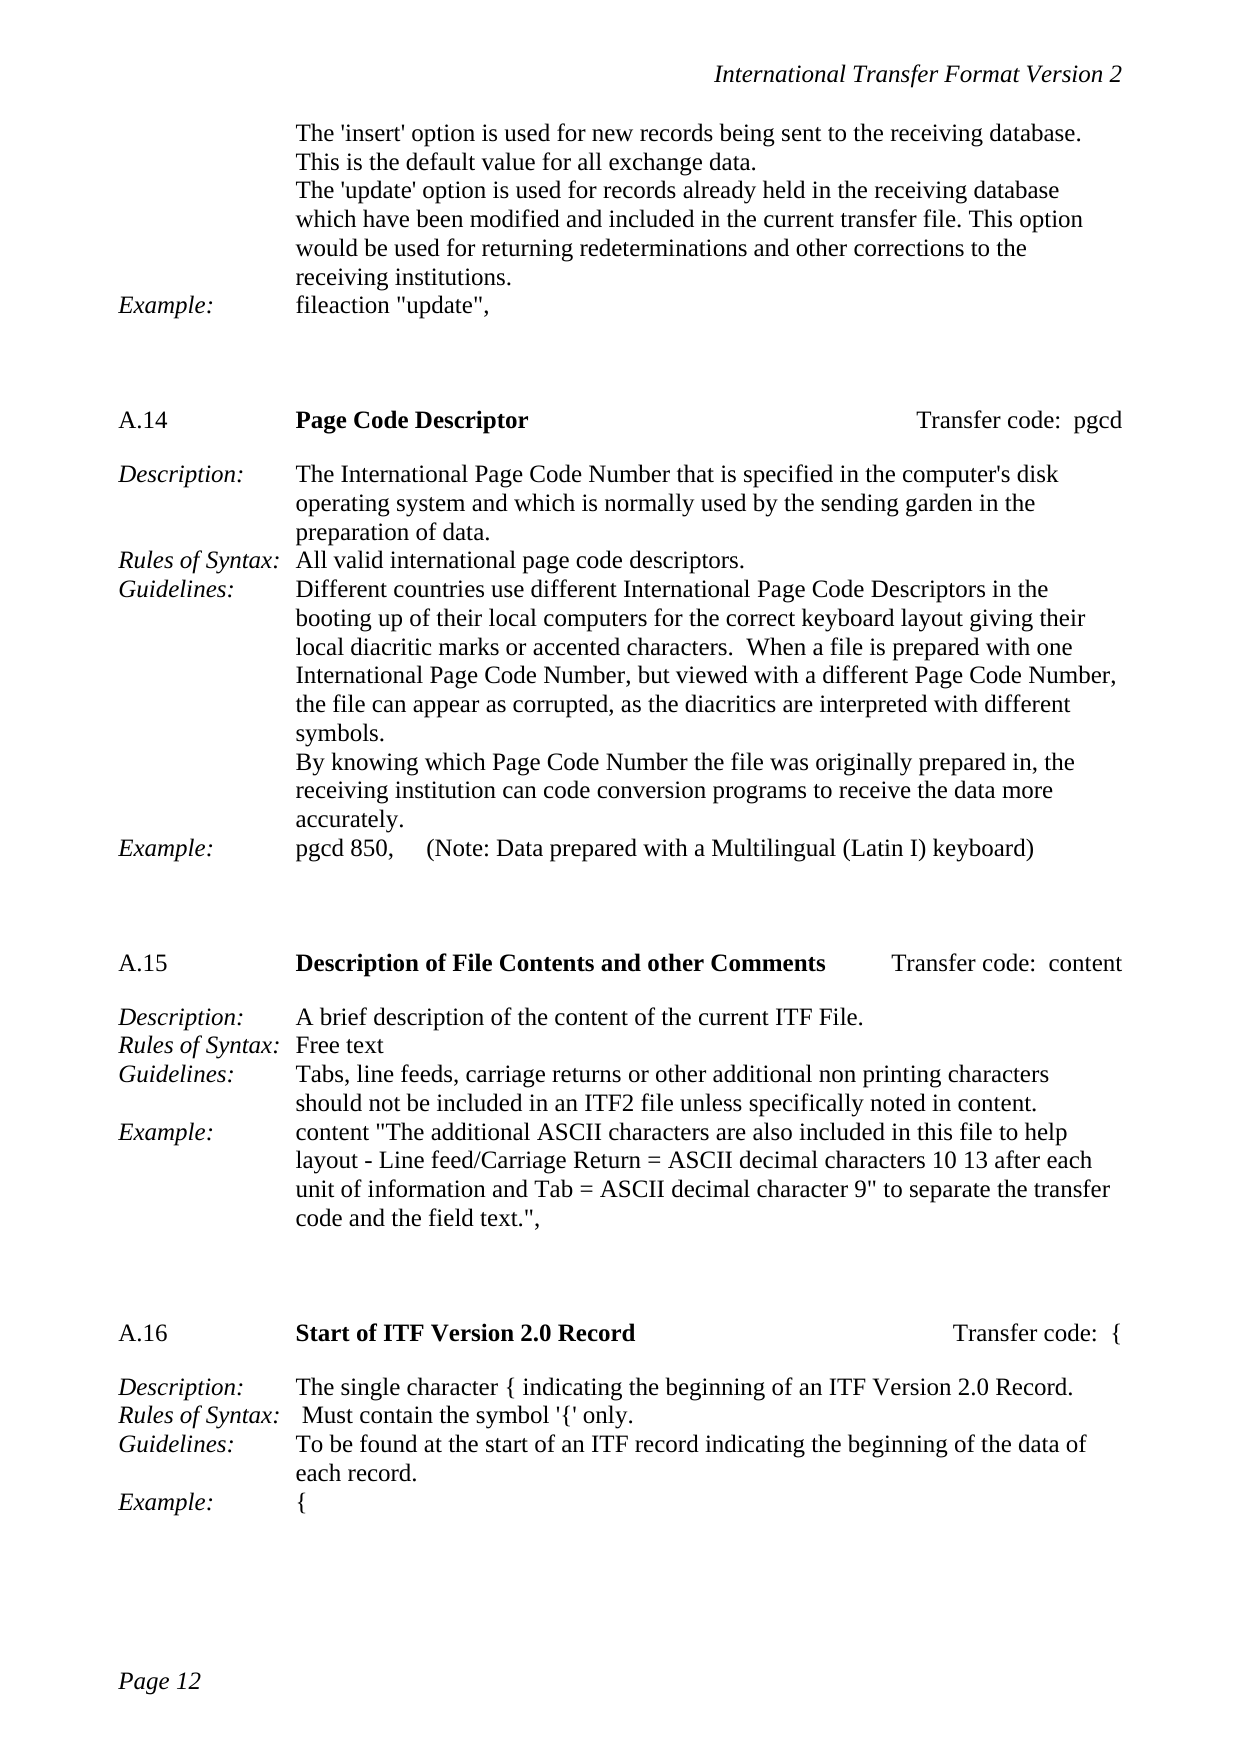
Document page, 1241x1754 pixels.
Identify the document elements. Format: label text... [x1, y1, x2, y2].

text Example: { [118, 1487, 1122, 1516]
text Description: A brief description of the content of the current ITF File. [118, 1002, 1122, 1031]
text A.15 Description of File Contents and other Comments Transfer code: content [118, 948, 1122, 977]
text Guidelines: Different countries use different International Page Code Descriptors in the booting up of their local computers for the correct keyboard layout giving their local diacritic marks or accented characters. When a file is prepared with one International Page Code Number, but viewed with a different Page Code Number, the file can appear as corrupted, as the diacritics are interpreted with different symbols. [118, 574, 1122, 747]
text A.14 Page Code Descriptor Transfer code: pgcd [118, 406, 1122, 434]
text Rules of Syntax: Free text [118, 1031, 1122, 1059]
text Guidelines: To be found at the start of an ITF record indicating the beginning of the data of each record. [118, 1429, 1122, 1487]
text Description: The single character { indicating the beginning of an ITF Version 2.0 Record. [118, 1372, 1122, 1401]
text Rules of Syntax: Must contain the symbol '{' only. [118, 1401, 1122, 1429]
text The 'insert' option is used for new records being sent to the receiving database. This is the default value for all exchange data. [295, 118, 1122, 176]
text Example: content "The additional ASCII characters are also included in this file to help layout - Line feed/Carriage Return = ASCII decimal characters 10 13 after each unit of information and Tab = ASCII decimal character 9" to separate the transfer code and the field text.", [118, 1117, 1122, 1232]
text By knowing which Page Code Number the file was originally prepared in, the receiving institution can code conversion programs to receive the data more accurately. [295, 747, 1122, 833]
text Example: fileaction "update", [118, 291, 1122, 319]
text Rules of Syntax: All valid international page code descriptors. [118, 546, 1122, 574]
text Description: The International Page Code Number that is specified in the computer's disk operating system and which is normally used by the sending garden in the preparation of data. [118, 459, 1122, 546]
text A.16 Start of ITF Version 2.0 Record Transfer code: { [118, 1318, 1122, 1347]
text Guidelines: Tabs, line feeds, carriage returns or other additional non printing characters should not be included in an ITF2 file unless specifically noted in content. [118, 1059, 1122, 1117]
text Example: pgcd 850, (Note: Data prepared with a Multilingual (Latin I) keyboard) [118, 833, 1122, 862]
text The 'update' option is used for records already held in the receiving database which have been modified and included in the current transfer file. This option would be used for returning redeterminations and other corrections to the receiving institutions. [295, 176, 1122, 291]
